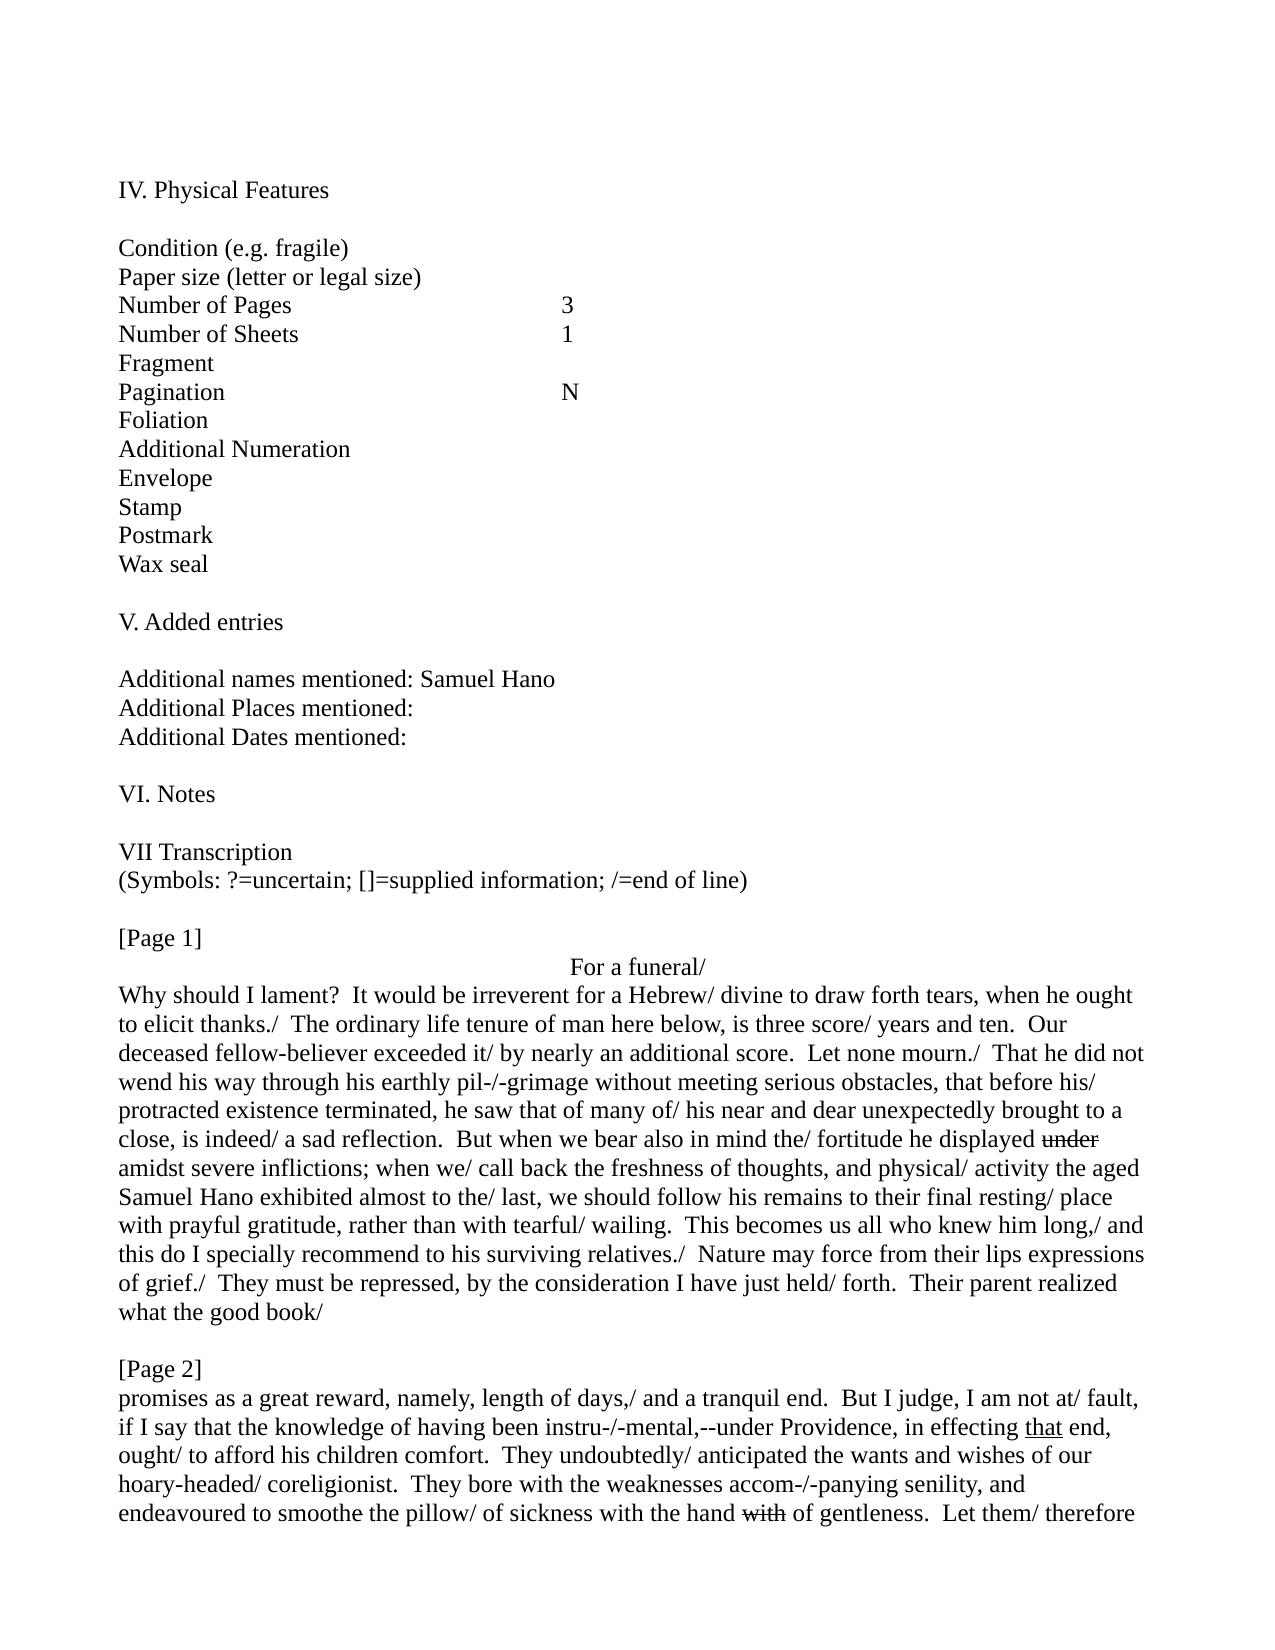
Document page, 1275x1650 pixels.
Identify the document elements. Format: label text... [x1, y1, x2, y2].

text Envelope [118, 463, 1157, 492]
text IV. Physical Features [118, 176, 1157, 204]
text VII Transcription [118, 837, 1157, 866]
text Postma rk [118, 521, 1157, 549]
text Number of Sheets 1 [118, 319, 1157, 348]
text (Symbols: ?=uncertain; []=supplied information; /=end of line) [118, 866, 1157, 894]
text VI. Notes [118, 779, 1157, 808]
text Condition (e.g. fragile) [118, 233, 1157, 262]
text promises as a great reward, namely, length of days,/ and a tranquil end. But I judge, I am not at/ fault, if I say that the knowledge of having been instru-/-mental,--under Providence, in effecting that end, ought/ to afford his children comfort. They undoubtedly/ anticipated the wants and wishes of our hoary-headed/ coreligionist. They bore with the weaknesses accom-/-panying senility, and endeavoured to smoothe the pillow/ of sickness with the hand with of gentleness. Let them/ therefore [118, 1383, 1157, 1527]
text V. Added entries [118, 607, 1157, 636]
text For a funeral/ [118, 952, 1157, 981]
text Additional Numeration [118, 434, 1157, 463]
text Wax seal [118, 549, 1157, 578]
text Fragment [118, 348, 1157, 377]
text Paper size (letter or legal size) [118, 262, 1157, 291]
text Stamp [118, 492, 1157, 521]
text Number of Pages 3 [118, 291, 1157, 319]
text [Page 1] [118, 923, 1157, 952]
text [Page 2] [118, 1354, 1157, 1383]
text Why should I lament? It would be irreverent for a Hebrew/ divine to draw forth tears, when he ought to elicit thanks./ The ordinary life tenure of man here below, is three score/ years and ten. Our deceased fellow-believer exceeded it/ by nearly an additional score. Let none mourn./ That he did not wend his way through his earthly pil-/-grimage without meeting serious obstacles, that before his/ protracted existence terminated, he saw that of many of/ his near and dear unexpectedly brought to a close, is indeed/ a sad reflection. But when we bear also in mind the/ fortitude he displayed under amidst severe inflictions; when we/ call back the freshness of thoughts, and physical/ activity the aged Samuel Hano exhibited almost to the/ last, we should follow his remains to their final resting/ place with prayful gratitude, rather than with tearful/ wailing. This becomes us all who knew him long,/ and this do I specially recommend to his surviving relatives./ Nature may force from their lips expressions of grief./ They must be repressed, by the consideration I have just held/ forth. Their parent realized what the good book/ [118, 981, 1157, 1326]
text Foliation [118, 406, 1157, 434]
text Additional Dates mentioned: [118, 722, 1157, 751]
text Additional Places mentioned: [118, 693, 1157, 722]
text Pagination N [118, 377, 1157, 406]
text Additional names mentioned: Samuel Hano [118, 664, 1157, 693]
